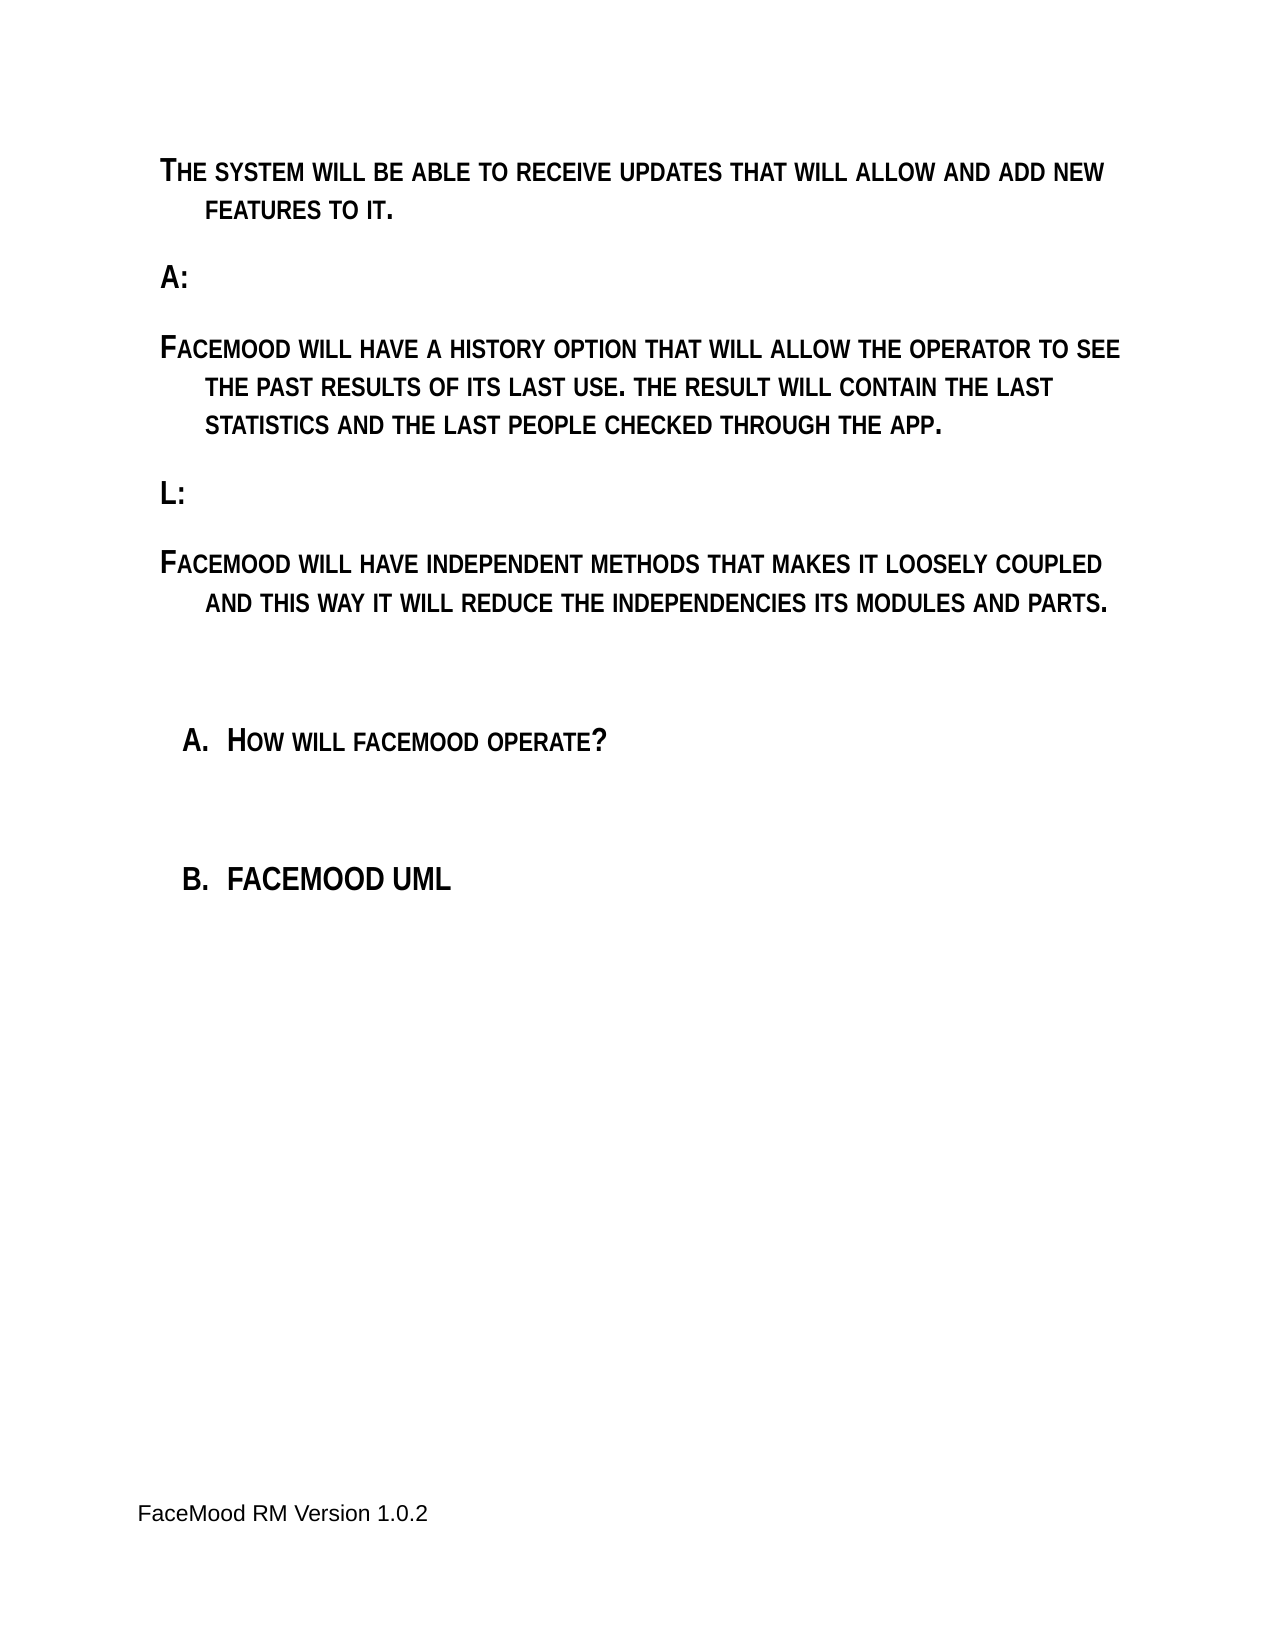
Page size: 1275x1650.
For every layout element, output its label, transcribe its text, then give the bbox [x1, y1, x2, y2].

list How will facemood operate? [182, 720, 1138, 758]
text The system will be able to receive updates that will allow and add new features to it. [160, 150, 1138, 226]
text L: [160, 473, 1138, 511]
list FACEMOOD UML [182, 859, 1138, 897]
text Facemood will have a history option that will allow the operator to see the past results of its last use. the result will contain the last statistics and the last people checked through the app. [160, 327, 1138, 442]
text A: [160, 258, 1138, 296]
text Facemood will have independent methods that makes it loosely coupled and this way it will reduce the independencies its modules and parts. [160, 543, 1138, 619]
